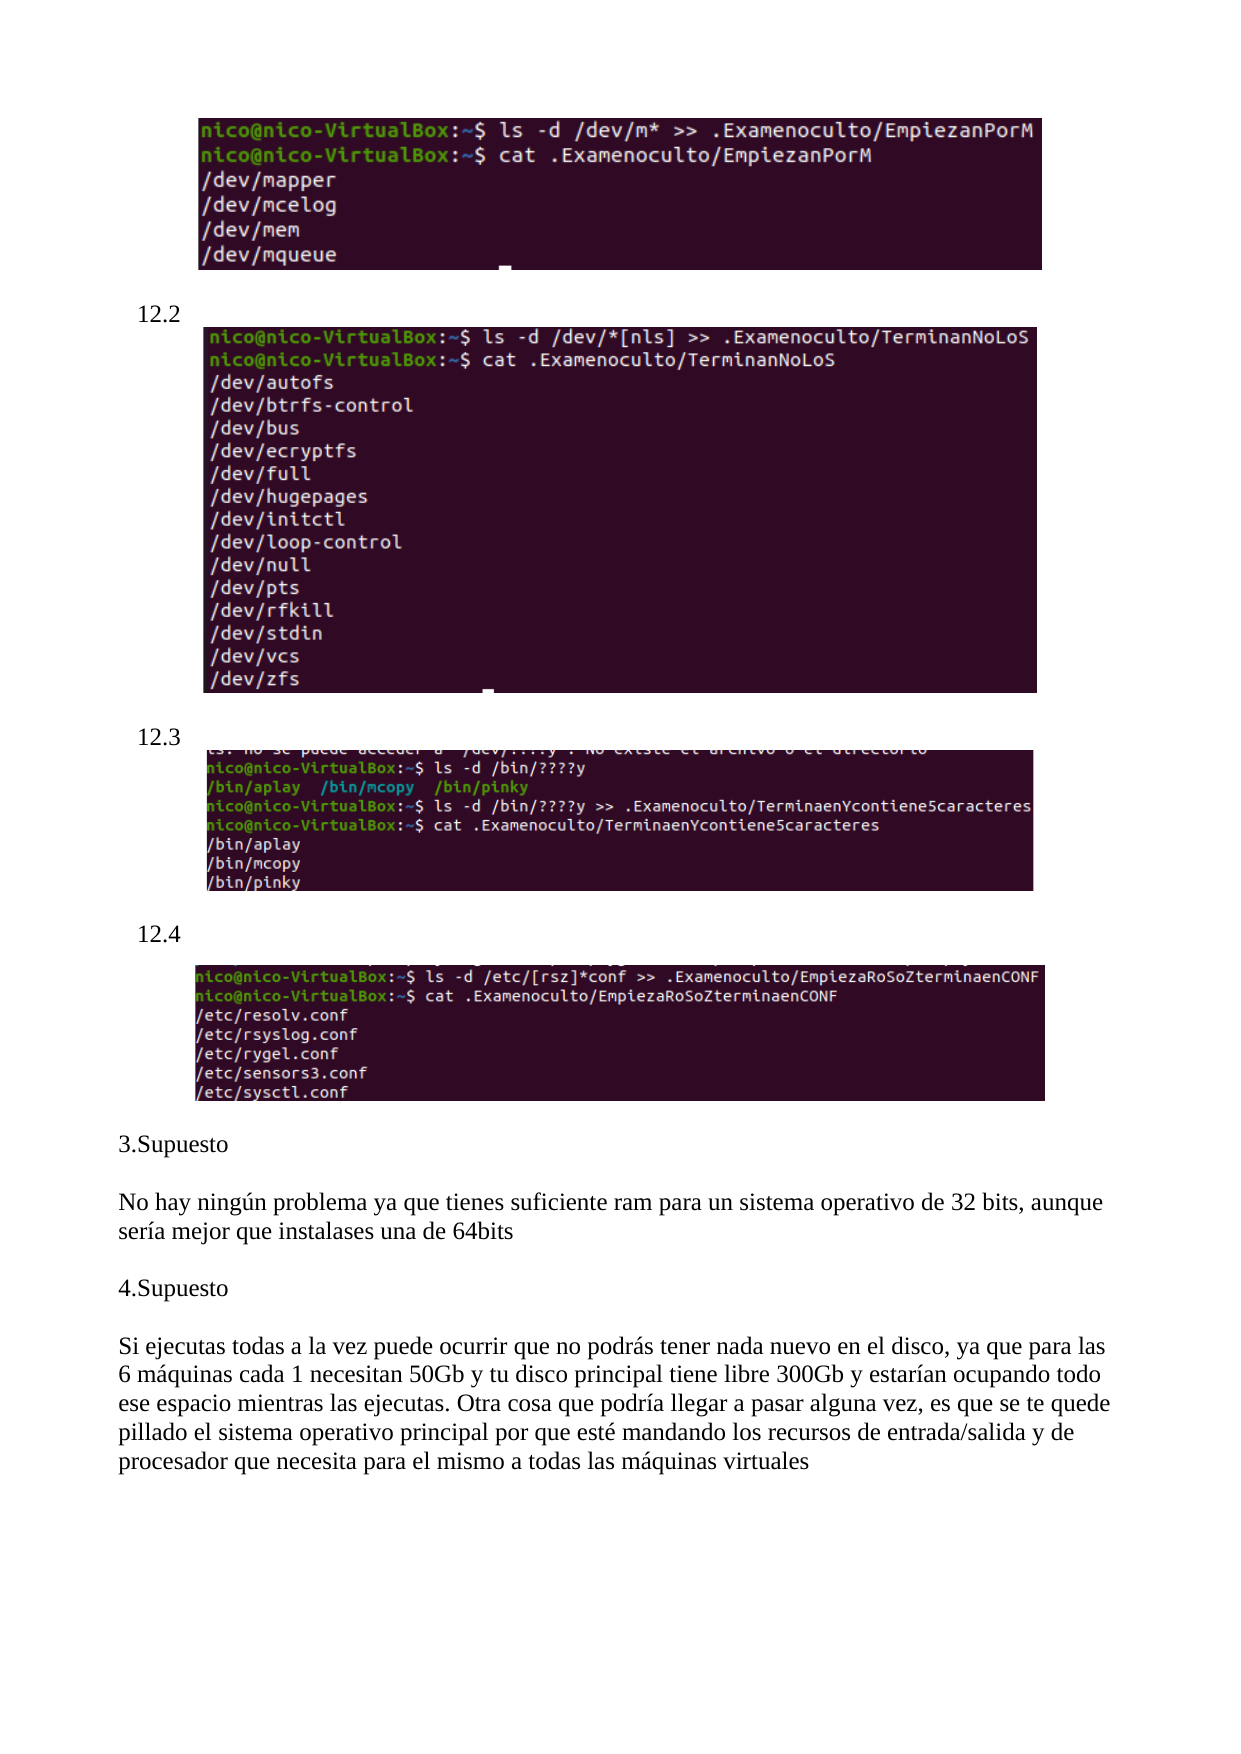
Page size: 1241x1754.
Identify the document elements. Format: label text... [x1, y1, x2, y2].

text 3.Supuesto [118, 1129, 1122, 1158]
text Si ejecutas todas a la vez puede ocurrir que no podrás tener nada nuevo en el disco, ya que para las 6 máquinas cada 1 necesitan 50Gb y tu disco principal tiene libre 300Gb y estarían ocupando todo ese espacio mientras las ejecutas. Otra cosa que podría llegar a pasar alguna vez, es que se te quede pillado el sistema operativo principal por que esté mandando los recursos de entrada/salida y de procesador que necesita para el mismo a todas las máquinas virtuales [118, 1331, 1122, 1474]
picture [206, 750, 1034, 891]
picture [203, 327, 1037, 693]
text 12.4 [118, 919, 1122, 948]
text 12.3 [118, 722, 1122, 751]
text 4.Supuesto [118, 1273, 1122, 1302]
picture [195, 965, 1045, 1101]
text No hay ningún problema ya que tienes suficiente ram para un sistema operativo de 32 bits, aunque sería mejor que instalases una de 64bits [118, 1187, 1122, 1244]
text 12.2 [118, 299, 1122, 327]
picture [198, 118, 1042, 270]
